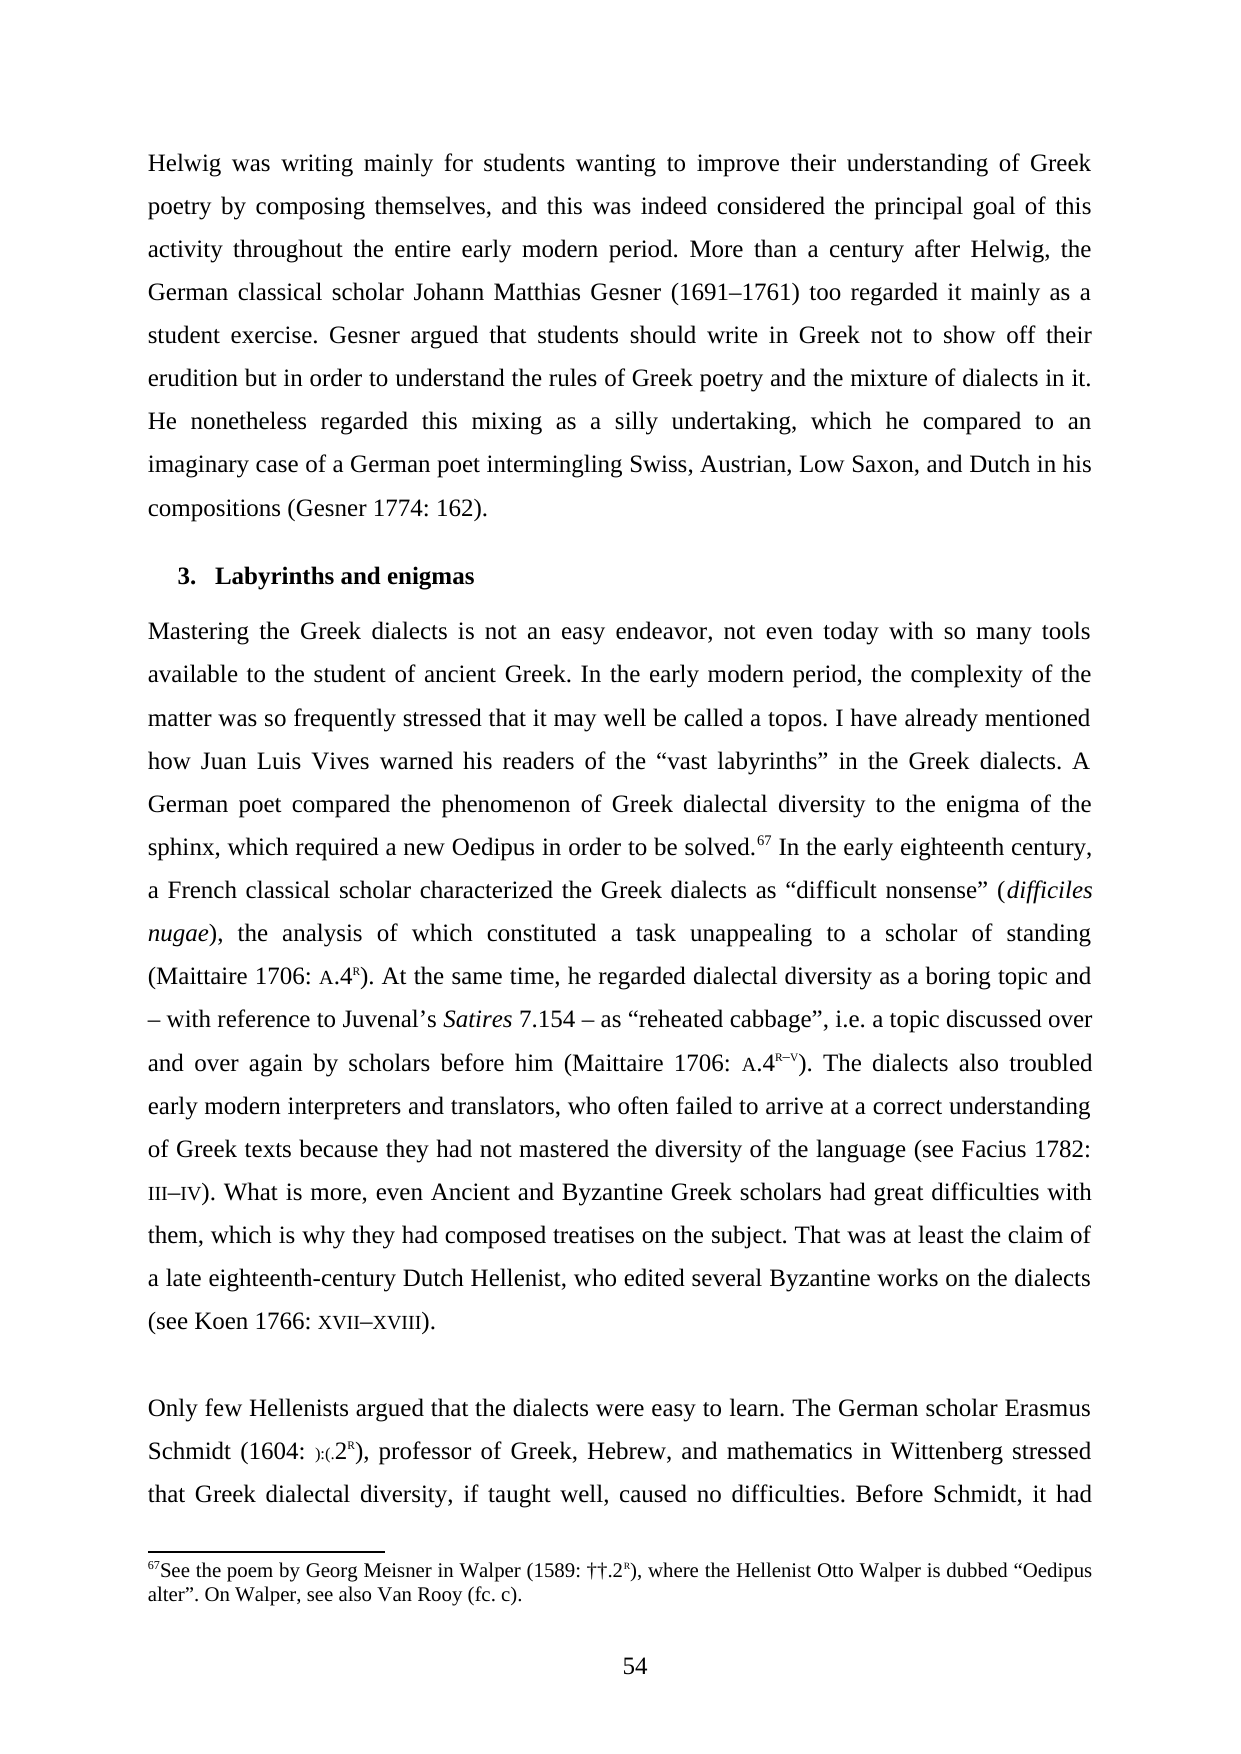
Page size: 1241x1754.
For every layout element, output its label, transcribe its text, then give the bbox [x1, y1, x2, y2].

text Only few Hellenists argued that the dialects were easy to learn. The German scholar Erasmus Schmidt (1604: ):(.2r), professor of Greek, Hebrew, and mathematics in Wittenberg stressed that Greek dialectal diversity, if taught well, caused no difficulties. Before Schmidt, it had [148, 1393, 1093, 1508]
subtitle Labyrinths and enigmas [177, 561, 1093, 589]
text Helwig was writing mainly for students wanting to improve their understanding of Greek poetry by composing themselves, and this was indeed considered the principal goal of this activity throughout the entire early modern period. More than a century after Helwig, the German classical scholar Johann Matthias Gesner (1691–1761) too regarded it mainly as a student exercise. Gesner argued that students should write in Greek not to show off their erudition but in order to understand the rules of Greek poetry and the mixture of dialects in it. He nonetheless regarded this mixing as a silly undertaking, which he compared to an imaginary case of a German poet intermingling Swiss, Austrian, Low Saxon, and Dutch in his compositions (Gesner 1774: 162). [148, 148, 1093, 521]
text Mastering the Greek dialects is not an easy endeavor, not even today with so many tools available to the student of ancient Greek. In the early modern period, the complexity of the matter was so frequently stressed that it may well be called a topos. I have already mentioned how Juan Luis Vives warned his readers of the “vast labyrinths” in the Greek dialects. A German poet compared the phenomenon of Greek dialectal diversity to the enigma of the sphinx, which required a new Oedipus in order to be solved. In the early eighteenth century, a French classical scholar characterized the Greek dialects as “difficult nonsense” (difficiles nugae), the analysis of which constituted a task unappealing to a scholar of standing (Maittaire 1706: a.4r). At the same time, he regarded dialectal diversity as a boring topic and – with reference to Juvenal’s Satires 7.154 – as “reheated cabbage”, i.e. a topic discussed over and over again by scholars before him (Maittaire 1706: a.4r–v). The dialects also troubled early modern interpreters and translators, who often failed to arrive at a correct understanding of Greek texts because they had not mastered the diversity of the language (see Facius 1782: iii–iv). What is more, even Ancient and Byzantine Greek scholars had great difficulties with them, which is why they had composed treatises on the subject. That was at least the claim of a late eighteenth-century Dutch Hellenist, who edited several Byzantine works on the dialects (see Koen 1766: xvii–xviii). [148, 616, 1093, 1335]
text See the poem by Georg Meisner in Walper (1589: ††.2r), where the Hellenist Otto Walper is dubbed “Oedipus alter”. On Walper, see also Van Rooy (fc. c). [148, 1558, 1093, 1606]
